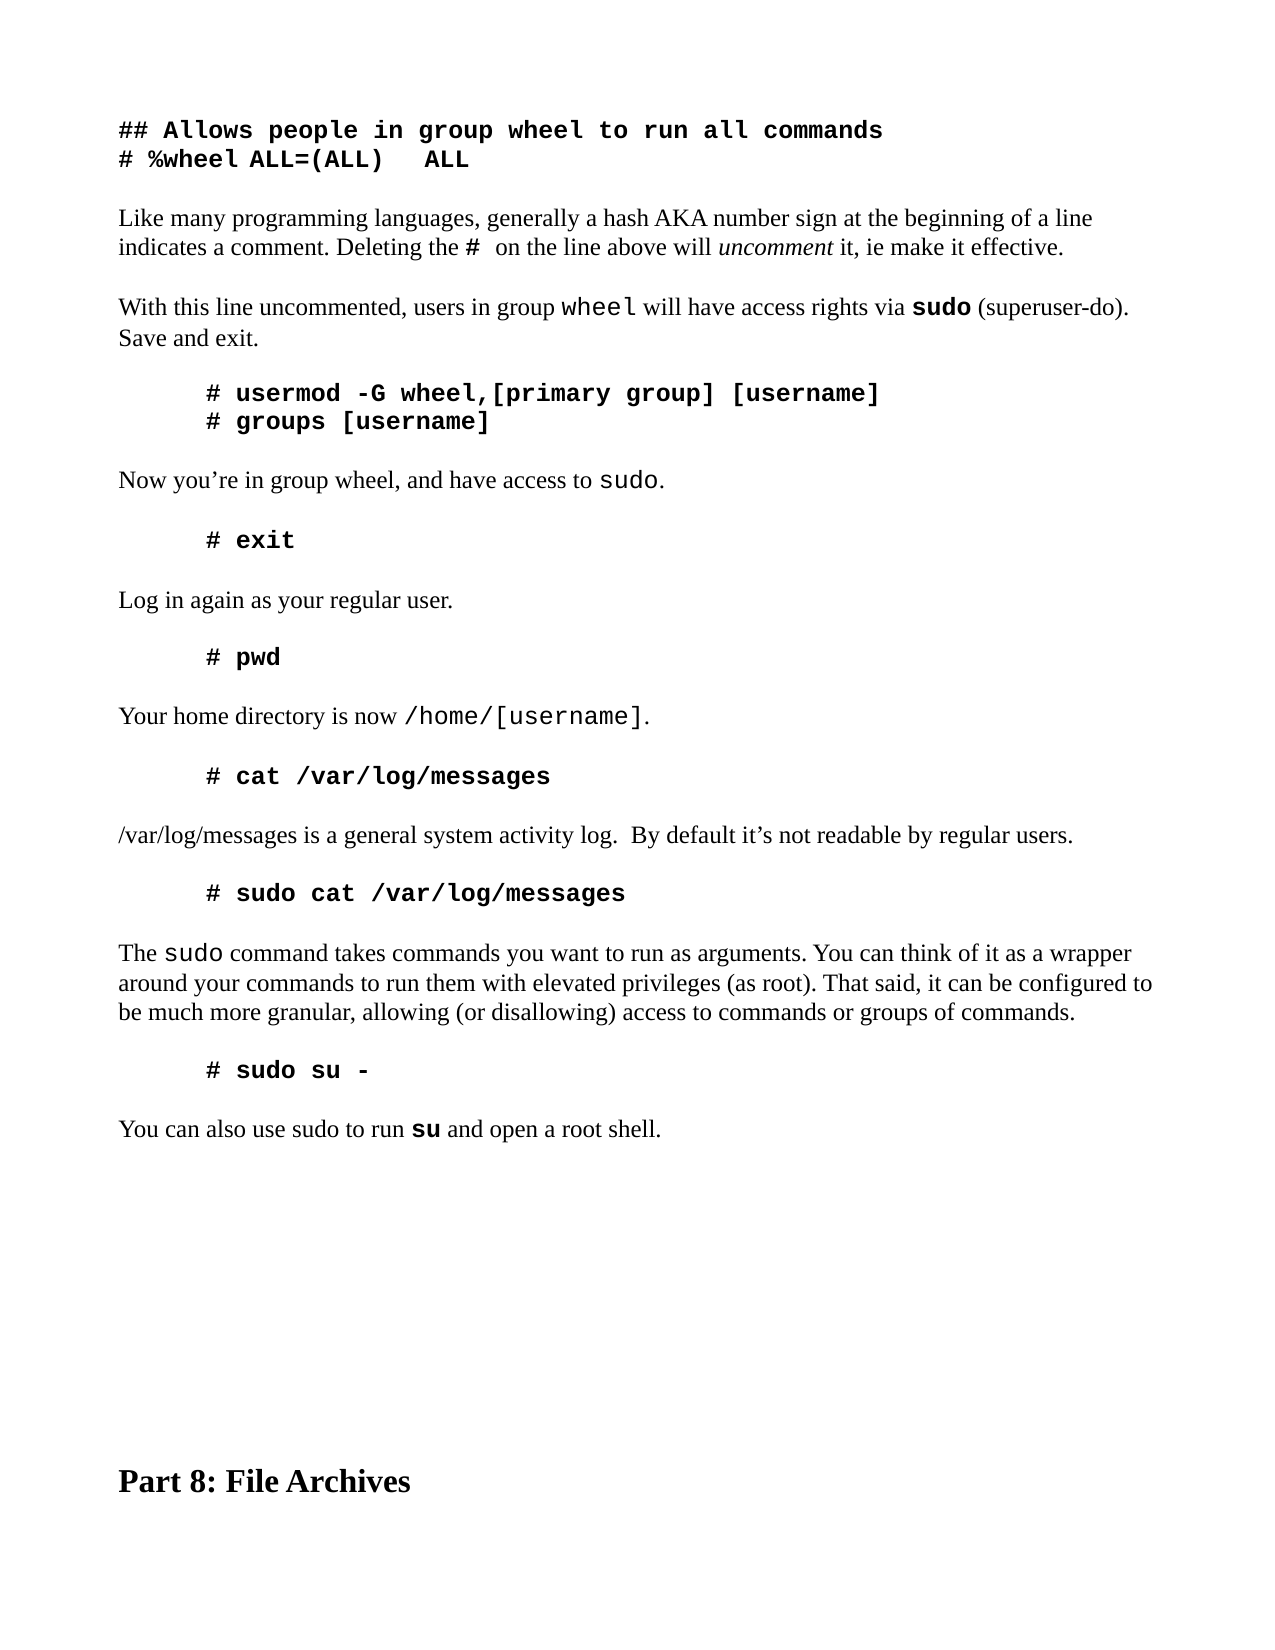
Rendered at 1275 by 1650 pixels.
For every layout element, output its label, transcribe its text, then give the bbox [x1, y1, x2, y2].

text The sudo command takes commands you want to run as arguments. You can think of it as a wrapper around your commands to run them with elevated privileges (as root). That said, it can be configured to be much more granular, allowing (or disallowing) access to commands or groups of commands. [118, 938, 1157, 1026]
text Now you’re in group wheel, and have access to sudo. [118, 466, 1157, 496]
text Part 8: File Archives [118, 1461, 1157, 1500]
text With this line uncommented, users in group wheel will have access rights via sudo (superuser-do). Save and exit. [118, 292, 1157, 351]
text # sudo cat /var/log/messages [118, 878, 1157, 909]
text # groups [username] [118, 408, 1157, 437]
text # usermod -G wheel,[primary group] [username] [118, 380, 1157, 408]
text You can also use sudo to run su and open a root shell. [118, 1114, 1157, 1145]
text # exit [118, 525, 1157, 556]
text /var/log/messages is a general system activity log. By default it’s not readable by regular users. [118, 821, 1157, 849]
text Log in again as your regular user. [118, 585, 1157, 613]
text # sudo su - [118, 1055, 1157, 1086]
text # cat /var/log/messages [118, 761, 1157, 792]
text # pwd [118, 642, 1157, 673]
text # %wheel ALL=(ALL) ALL [118, 146, 1157, 175]
text ## Allows people in group wheel to run all commands [118, 118, 1157, 146]
text Like many programming languages, generally a hash AKA number sign at the beginning of a line indicates a comment. Deleting the # on the line above will uncomment it, ie make it effective. [118, 203, 1157, 263]
text Your home directory is now /home/[username]. [118, 701, 1157, 732]
